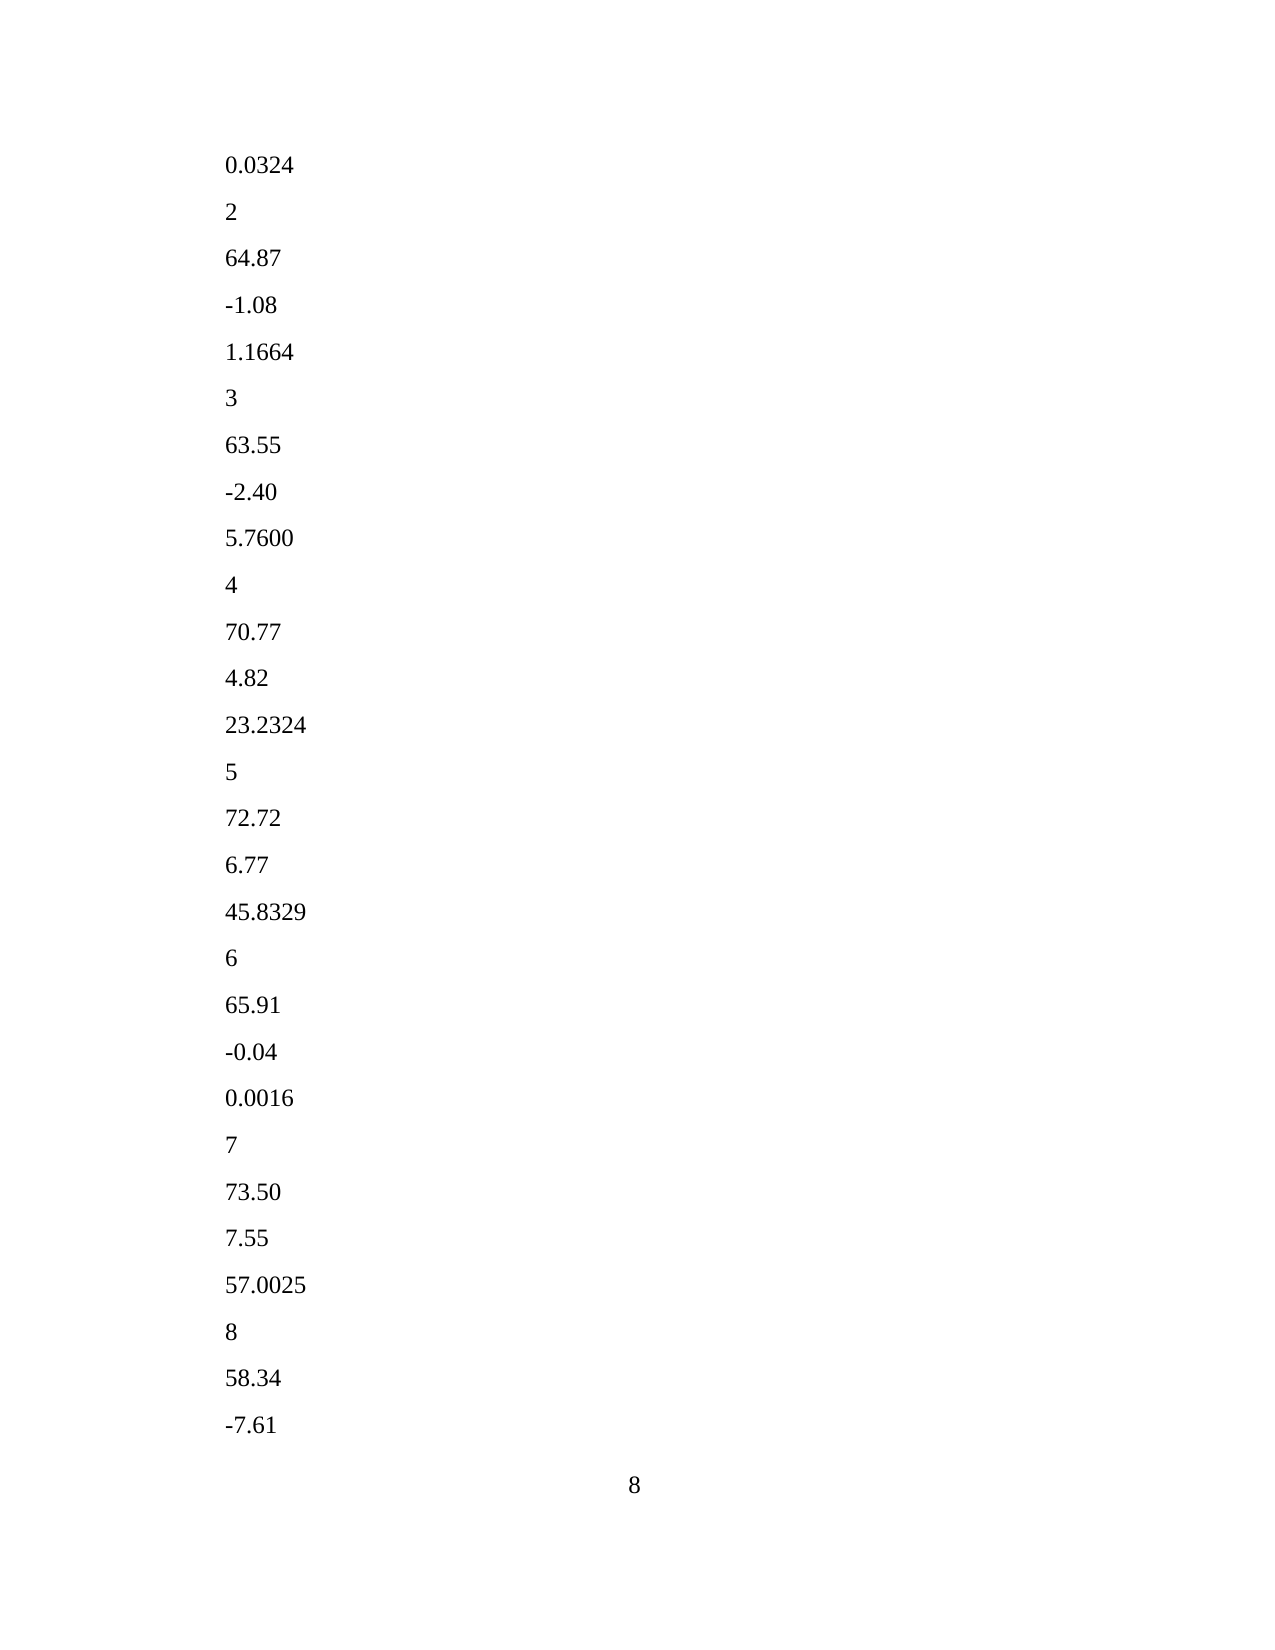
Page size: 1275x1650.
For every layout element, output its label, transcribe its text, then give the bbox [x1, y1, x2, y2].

list -2.40 [187, 477, 1125, 505]
list 4 [187, 570, 1125, 599]
list 70.77 [187, 617, 1125, 645]
list 6 [187, 943, 1125, 972]
list 23.2324 [187, 710, 1125, 739]
list -1.08 [187, 290, 1125, 319]
list 65.91 [187, 990, 1125, 1019]
list 1.1664 [187, 337, 1125, 365]
list 7 [187, 1130, 1125, 1159]
list 0.0324 [187, 150, 1125, 179]
list 73.50 [187, 1177, 1125, 1205]
list -7.61 [187, 1410, 1125, 1439]
list 2 [187, 197, 1125, 225]
list 3 [187, 383, 1125, 412]
list 5.7600 [187, 523, 1125, 552]
list 72.72 [187, 803, 1125, 832]
list 7.55 [187, 1223, 1125, 1252]
list 58.34 [187, 1363, 1125, 1392]
list 5 [187, 757, 1125, 785]
list 0.0016 [187, 1083, 1125, 1112]
list 6.77 [187, 850, 1125, 879]
list -0.04 [187, 1037, 1125, 1065]
list 64.87 [187, 243, 1125, 272]
list 8 [187, 1317, 1125, 1345]
list 57.0025 [187, 1270, 1125, 1299]
list 4.82 [187, 663, 1125, 692]
list 45.8329 [187, 897, 1125, 925]
list 63.55 [187, 430, 1125, 459]
